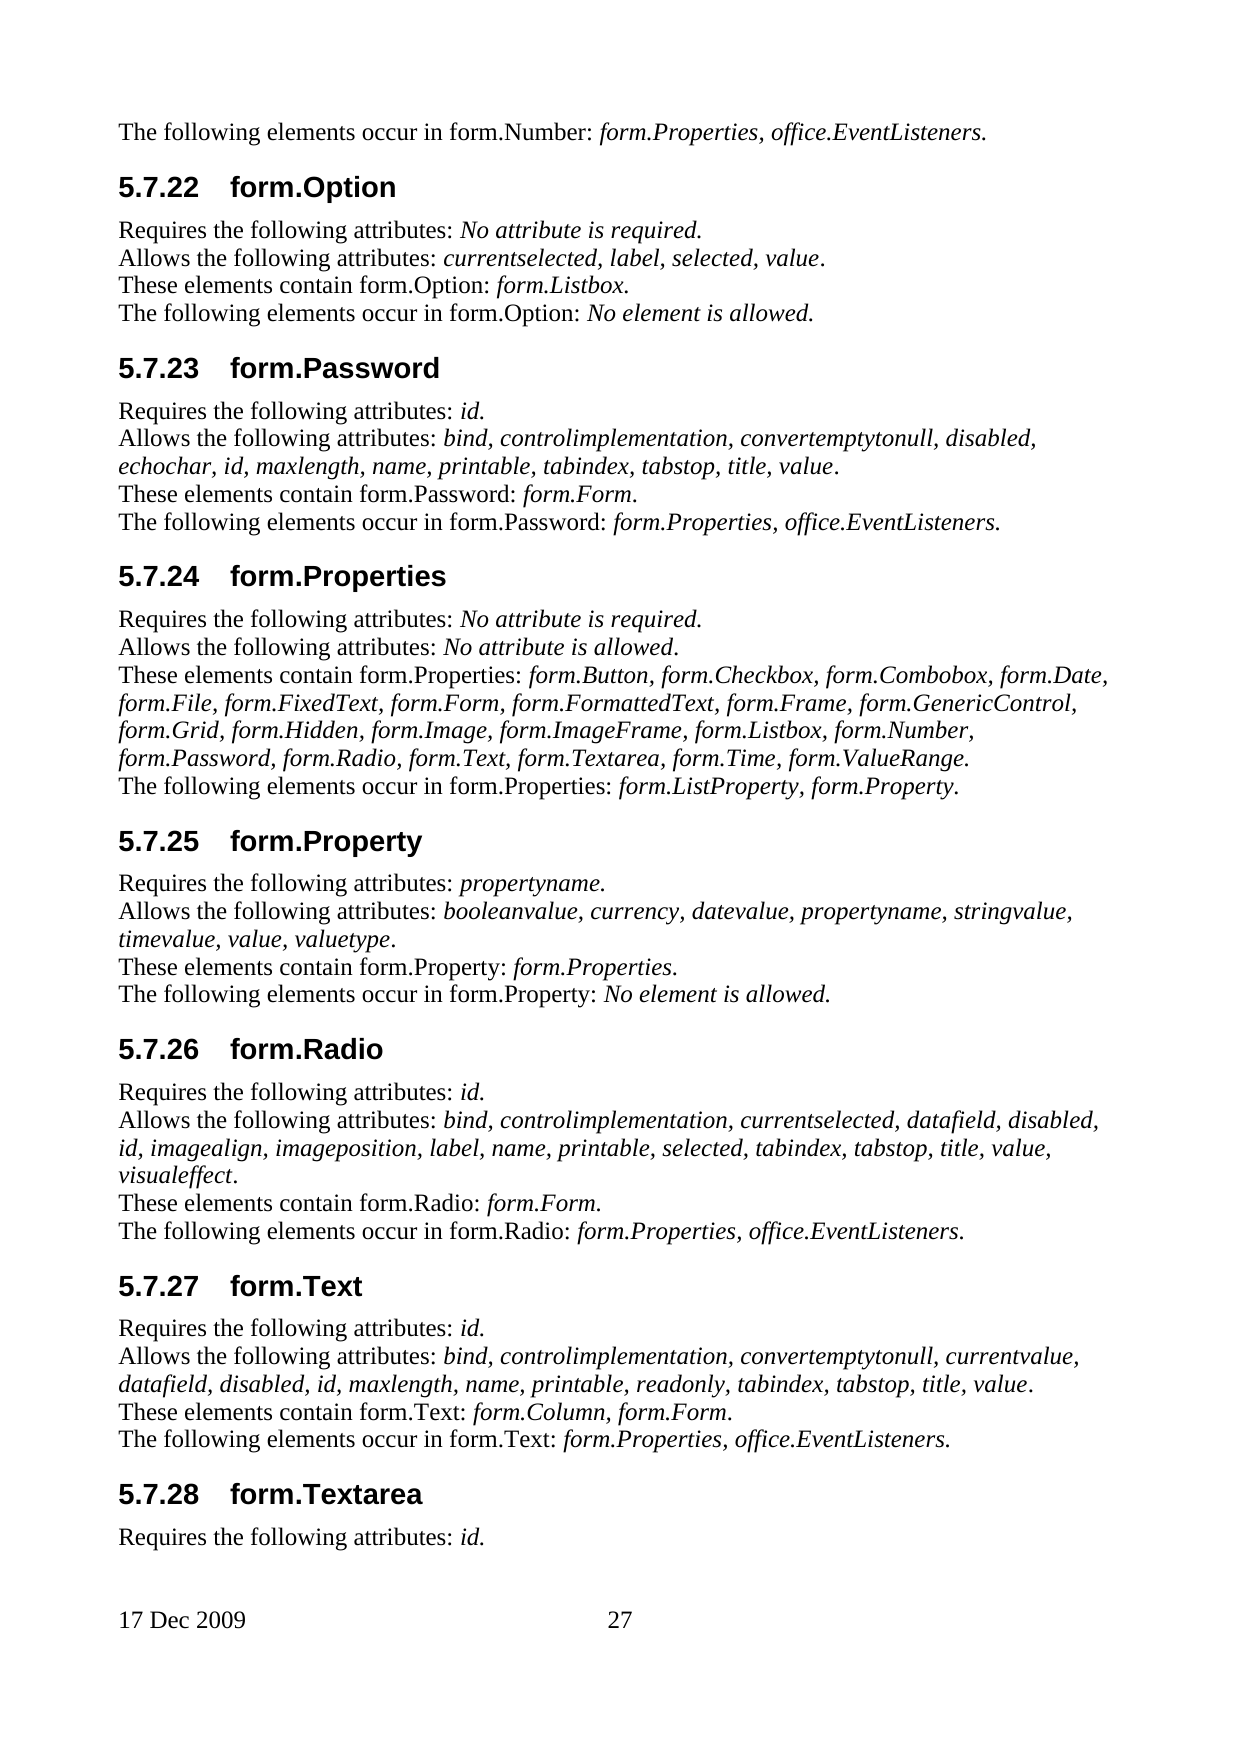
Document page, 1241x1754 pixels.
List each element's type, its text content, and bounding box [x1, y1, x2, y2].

text Allows the following attributes: currentselected, label, selected, value. [118, 244, 1122, 271]
subtitle form.Option [118, 171, 1122, 203]
text Allows the following attributes: bind, controlimplementation, convertemptytonull, currentvalue, datafield, disabled, id, maxlength, name, printable, readonly, tabindex, tabstop, title, value. [118, 1342, 1122, 1398]
text The following elements occur in form.Radio: form.Properties, office.EventListeners. [118, 1217, 1122, 1244]
text Allows the following attributes: No attribute is allowed. [118, 633, 1122, 661]
text Requires the following attributes: propertyname. [118, 869, 1122, 897]
subtitle form.Properties [118, 560, 1122, 593]
subtitle form.Radio [118, 1033, 1122, 1066]
text Allows the following attributes: bind, controlimplementation, currentselected, datafield, disabled, id, imagealign, imageposition, label, name, printable, selected, tabindex, tabstop, title, value, visualeffect. [118, 1106, 1122, 1189]
subtitle form.Text [118, 1269, 1122, 1302]
subtitle form.Textarea [118, 1478, 1122, 1511]
text Requires the following attributes: No attribute is required. [118, 606, 1122, 633]
subtitle form.Password [118, 352, 1122, 384]
text The following elements occur in form.Password: form.Properties, office.EventListeners. [118, 508, 1122, 535]
text Requires the following attributes: id. [118, 1078, 1122, 1106]
text The following elements occur in form.Number: form.Properties, office.EventListeners. [118, 118, 1122, 146]
subtitle form.Property [118, 824, 1122, 857]
text These elements contain form.Properties: form.Button, form.Checkbox, form.Combobox, form.Date, form.File, form.FixedText, form.Form, form.FormattedText, form.Frame, form.GenericControl, form.Grid, form.Hidden, form.Image, form.ImageFrame, form.Listbox, form.Number, form.Password, form.Radio, form.Text, form.Textarea, form.Time, form.ValueRange. [118, 661, 1122, 772]
text These elements contain form.Text: form.Column, form.Form. [118, 1398, 1122, 1425]
text The following elements occur in form.Properties: form.ListProperty, form.Property. [118, 772, 1122, 799]
text The following elements occur in form.Property: No element is allowed. [118, 980, 1122, 1008]
text Allows the following attributes: booleanvalue, currency, datevalue, propertyname, stringvalue, timevalue, value, valuetype. [118, 897, 1122, 953]
text Requires the following attributes: id. [118, 1523, 1122, 1551]
text Requires the following attributes: id. [118, 1314, 1122, 1342]
text Requires the following attributes: No attribute is required. [118, 216, 1122, 244]
text The following elements occur in form.Option: No element is allowed. [118, 299, 1122, 327]
text Allows the following attributes: bind, controlimplementation, convertemptytonull, disabled, echochar, id, maxlength, name, printable, tabindex, tabstop, title, value. [118, 424, 1122, 480]
text These elements contain form.Property: form.Properties. [118, 953, 1122, 980]
text These elements contain form.Radio: form.Form. [118, 1189, 1122, 1217]
text These elements contain form.Option: form.Listbox. [118, 271, 1122, 299]
text These elements contain form.Password: form.Form. [118, 480, 1122, 508]
text Requires the following attributes: id. [118, 397, 1122, 424]
text The following elements occur in form.Text: form.Properties, office.EventListeners. [118, 1425, 1122, 1453]
